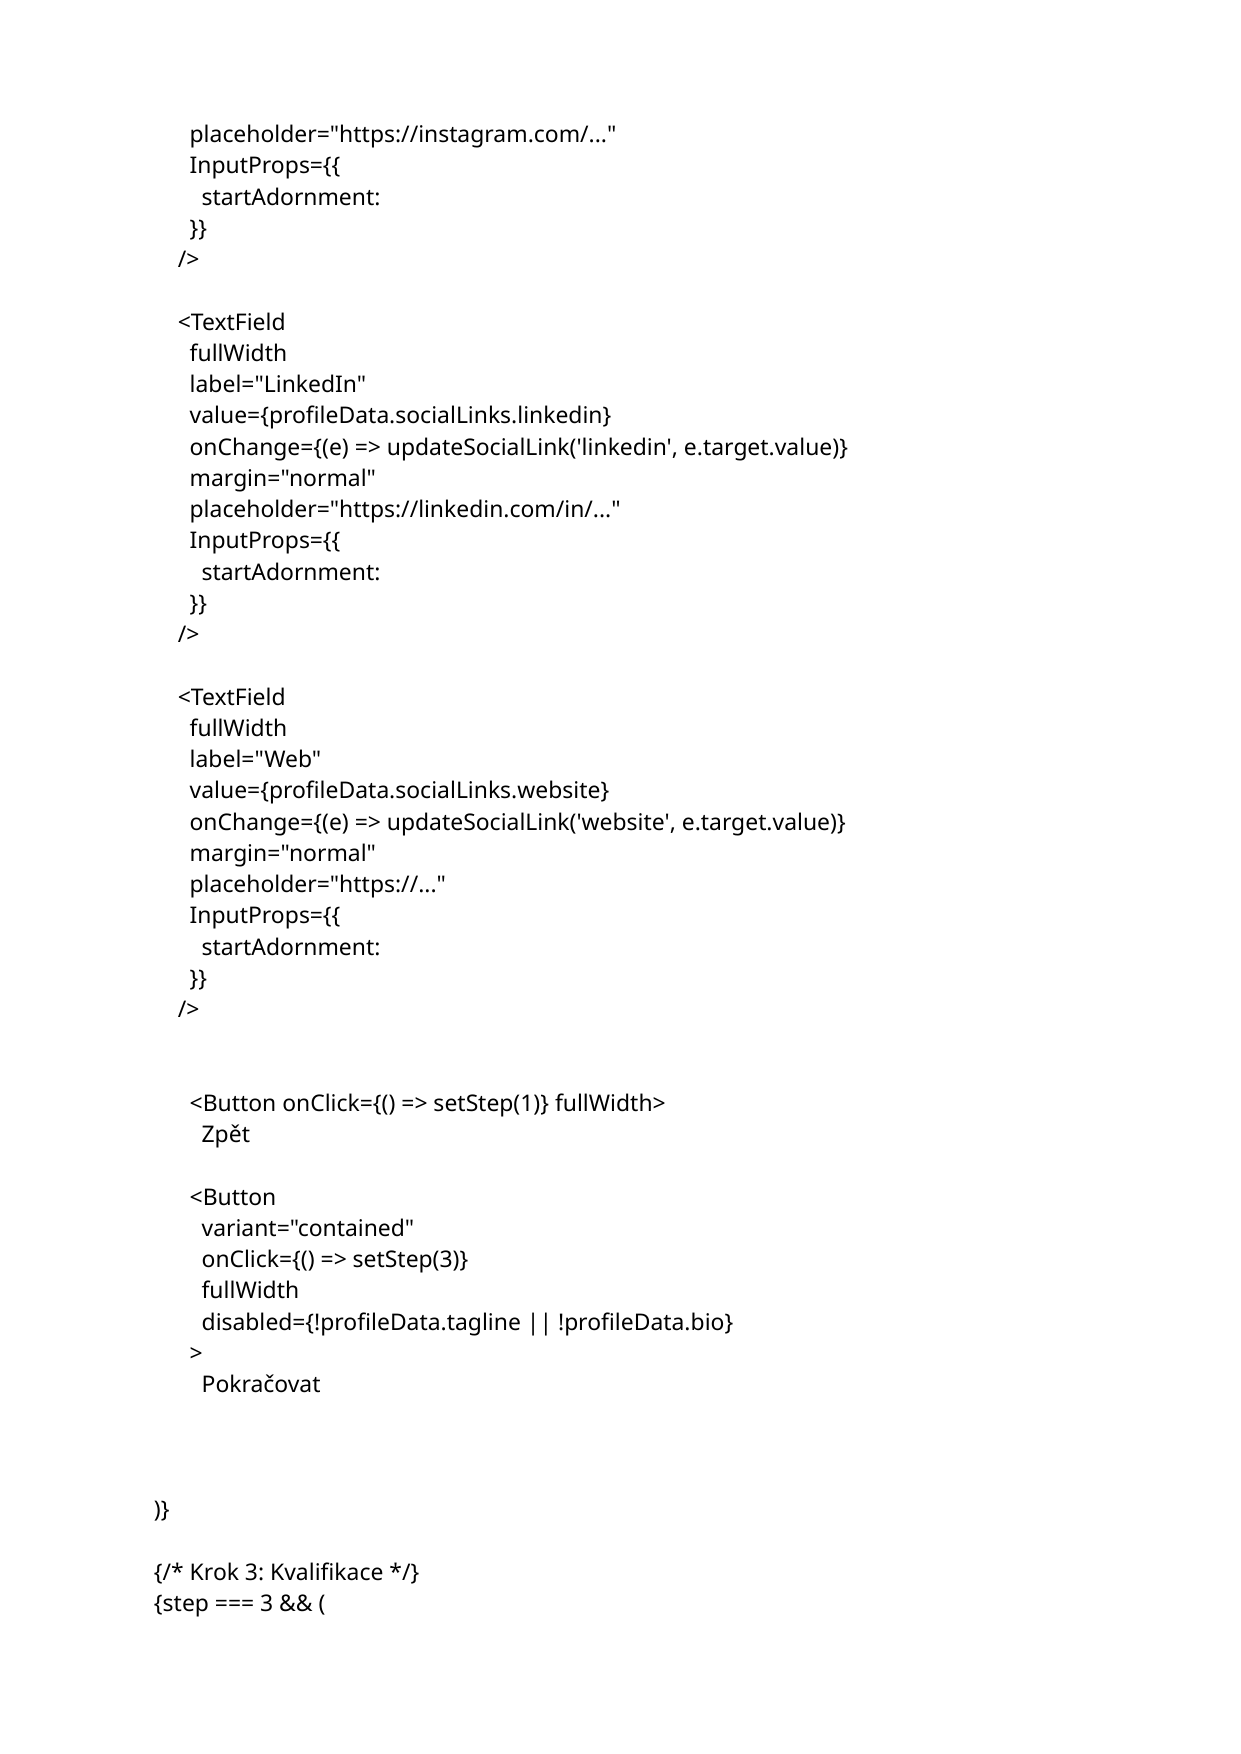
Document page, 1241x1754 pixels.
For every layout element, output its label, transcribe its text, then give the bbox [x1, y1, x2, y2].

text onClick={() => setStep(3)} [118, 1243, 1122, 1274]
text placeholder="https://..." [118, 868, 1122, 899]
text variant="contained" [118, 1212, 1122, 1243]
text startAdornment: [118, 556, 1122, 587]
text /> [118, 618, 1122, 649]
text label="LinkedIn" [118, 368, 1122, 399]
text disabled={!profileData.tagline || !profileData.bio} [118, 1306, 1122, 1337]
text {step === 3 && ( [118, 1587, 1122, 1618]
text InputProps={{ [118, 899, 1122, 931]
text InputProps={{ [118, 524, 1122, 556]
text value={profileData.socialLinks.linkedin} [118, 399, 1122, 431]
text fullWidth [118, 337, 1122, 368]
text onChange={(e) => updateSocialLink('linkedin', e.target.value)} [118, 431, 1122, 462]
text startAdornment: [118, 181, 1122, 212]
text Zpět [118, 1118, 1122, 1149]
text <Button [118, 1181, 1122, 1212]
text }} [118, 962, 1122, 993]
text placeholder="https://instagram.com/..." [118, 118, 1122, 149]
text placeholder="https://linkedin.com/in/..." [118, 493, 1122, 524]
text <TextField [118, 306, 1122, 337]
text value={profileData.socialLinks.website} [118, 774, 1122, 806]
text /> [118, 993, 1122, 1024]
text startAdornment: [118, 931, 1122, 962]
text /> [118, 243, 1122, 274]
text margin="normal" [118, 462, 1122, 493]
text )} [118, 1493, 1122, 1524]
text <Button onClick={() => setStep(1)} fullWidth> [118, 1087, 1122, 1118]
text fullWidth [118, 1274, 1122, 1306]
text > [118, 1337, 1122, 1368]
text InputProps={{ [118, 149, 1122, 181]
text {/* Krok 3: Kvalifikace */} [118, 1556, 1122, 1587]
text }} [118, 212, 1122, 243]
text label="Web" [118, 743, 1122, 774]
text margin="normal" [118, 837, 1122, 868]
text Pokračovat [118, 1368, 1122, 1399]
text onChange={(e) => updateSocialLink('website', e.target.value)} [118, 806, 1122, 837]
text }} [118, 587, 1122, 618]
text fullWidth [118, 712, 1122, 743]
text <TextField [118, 681, 1122, 712]
